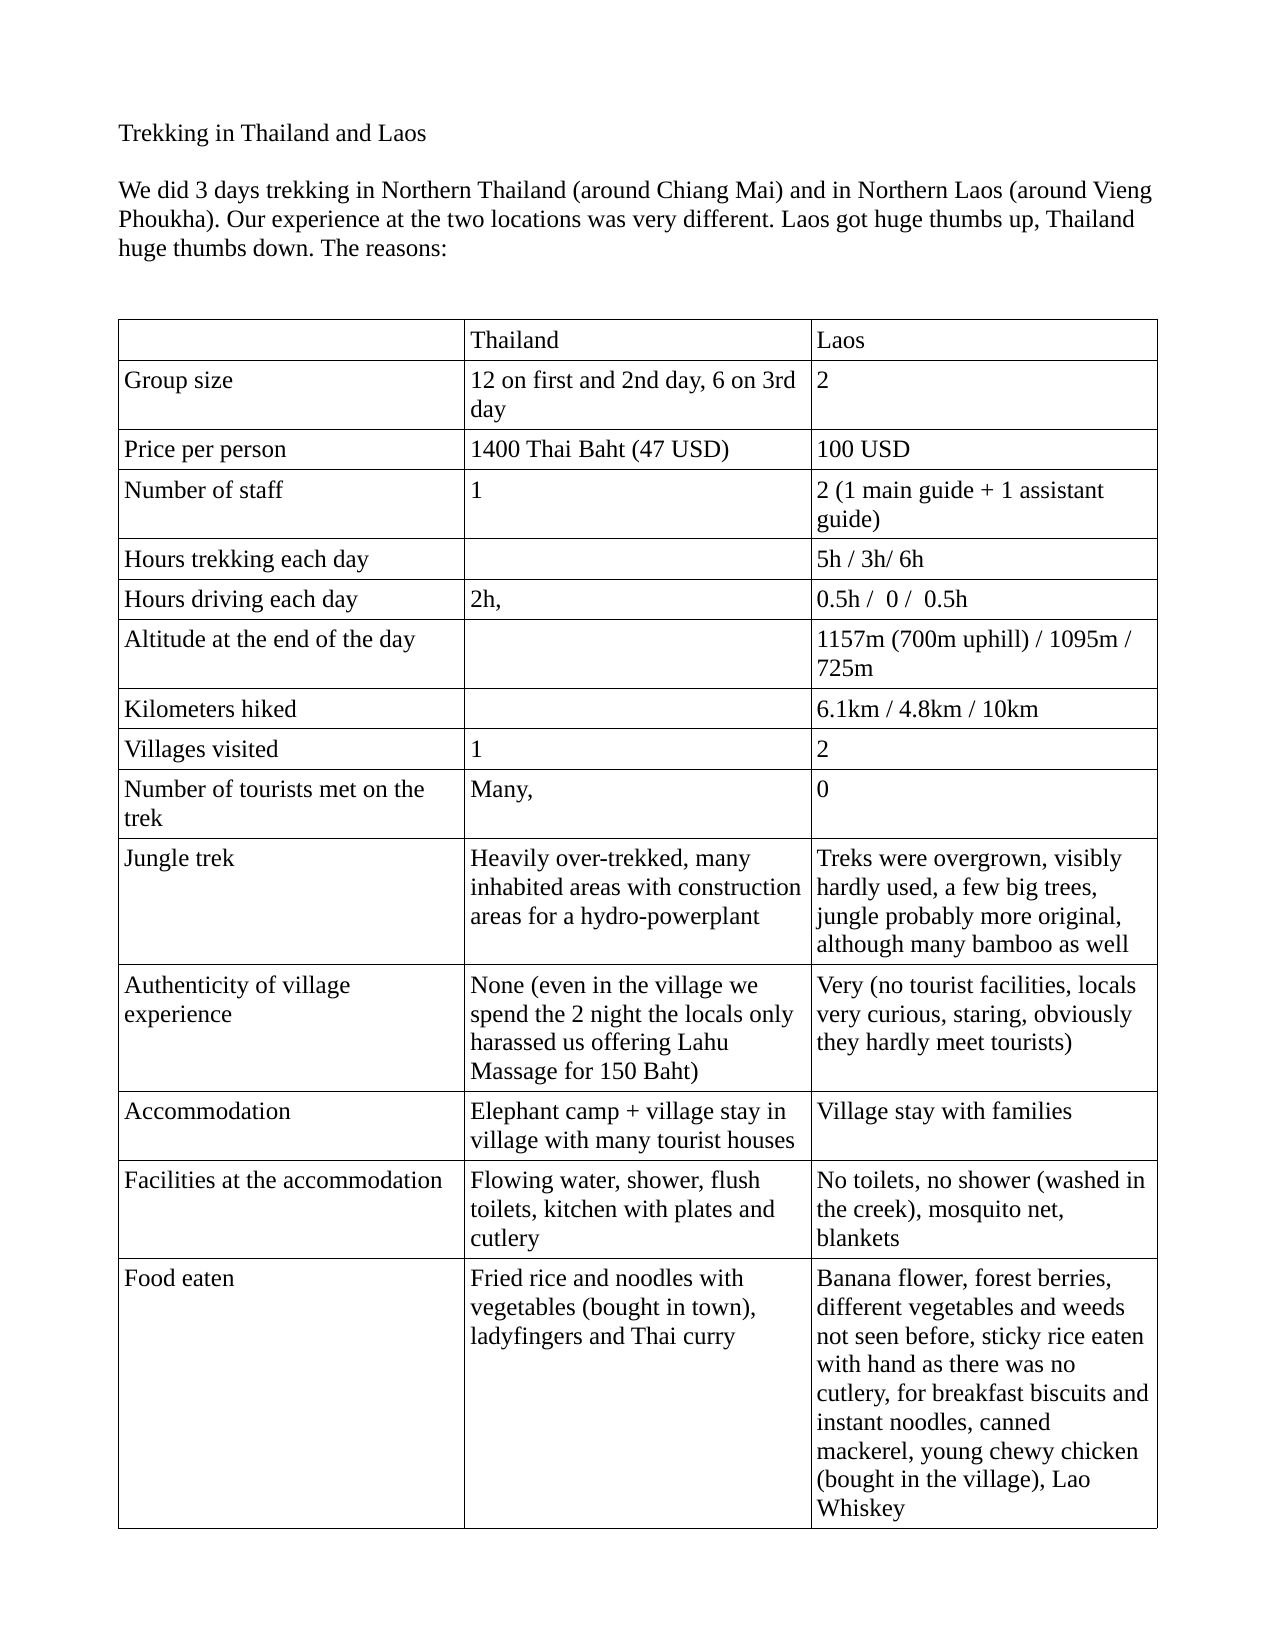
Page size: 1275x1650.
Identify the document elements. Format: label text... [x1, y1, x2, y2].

table_cell Villages visited [119, 729, 464, 768]
table_cell [465, 689, 811, 728]
table_cell Hours trekking each day [119, 539, 464, 578]
table_header Laos [812, 320, 1157, 360]
table_cell 0 [812, 770, 1157, 837]
table_cell Authenticity of village experience [119, 965, 464, 1091]
table_cell Heavily over-trekked, many inhabited areas with construction areas for a hydro-powerplant [465, 839, 811, 964]
table_cell Elephant camp + village stay in village with many tourist houses [465, 1092, 811, 1160]
table_cell Village stay with families [812, 1092, 1157, 1160]
table_cell Many, [465, 770, 811, 837]
table_cell Fried rice and noodles with vegetables (bought in town), ladyfingers and Thai curry [465, 1259, 811, 1528]
table_cell Jungle trek [119, 839, 464, 964]
table_cell 2 [812, 361, 1157, 429]
table_cell 2 (1 main guide + 1 assistant guide) [812, 470, 1157, 538]
text Trekking in Thailand and Laos [118, 118, 1157, 147]
table_cell Number of tourists met on the trek [119, 770, 464, 837]
table_cell Number of staff [119, 470, 464, 538]
table_cell None (even in the village we spend the 2 night the locals only harassed us offering Lahu Massage for 150 Baht) [465, 965, 811, 1091]
table_cell [465, 539, 811, 578]
table_cell Facilities at the accommodation [119, 1161, 464, 1257]
table_cell Very (no tourist facilities, locals very curious, staring, obviously they hardly meet tourists) [812, 965, 1157, 1091]
table_cell Food eaten [119, 1259, 464, 1528]
table_cell 1 [465, 470, 811, 538]
table_cell Flowing water, shower, flush toilets, kitchen with plates and cutlery [465, 1161, 811, 1257]
table_cell 5h / 3h/ 6h [812, 539, 1157, 578]
table_cell 1400 Thai Baht (47 USD) [465, 430, 811, 469]
table_cell 0.5h / 0 / 0.5h [812, 580, 1157, 619]
table_cell Kilometers hiked [119, 689, 464, 728]
table_cell Treks were overgrown, visibly hardly used, a few big trees, jungle probably more original, although many bamboo as well [812, 839, 1157, 964]
table_cell Altitude at the end of the day [119, 620, 464, 688]
table_cell 100 USD [812, 430, 1157, 469]
table_cell No toilets, no shower (washed in the creek), mosquito net, blankets [812, 1161, 1157, 1257]
table_cell Price per person [119, 430, 464, 469]
table_cell Hours driving each day [119, 580, 464, 619]
table_header [119, 320, 464, 360]
table_cell Group size [119, 361, 464, 429]
text We did 3 days trekking in Northern Thailand (around Chiang Mai) and in Northern Laos (around Vieng Phoukha). Our experience at the two locations was very different. Laos got huge thumbs up, Thailand huge thumbs down. The reasons: [118, 176, 1157, 262]
table_cell 12 on first and 2nd day, 6 on 3rd day [465, 361, 811, 429]
table_cell 6.1km / 4.8km / 10km [812, 689, 1157, 728]
table_cell Accommodation [119, 1092, 464, 1160]
table_cell 2h, [465, 580, 811, 619]
table_cell 2 [812, 729, 1157, 768]
table_cell [465, 620, 811, 688]
table_cell Banana flower, forest berries, different vegetables and weeds not seen before, sticky rice eaten with hand as there was no cutlery, for breakfast biscuits and instant noodles, canned mackerel, young chewy chicken (bought in the village), Lao Whiskey [812, 1259, 1157, 1528]
table_cell 1 [465, 729, 811, 768]
table_header Thailand [465, 320, 811, 360]
table_cell 1157m (700m uphill) / 1095m / 725m [812, 620, 1157, 688]
